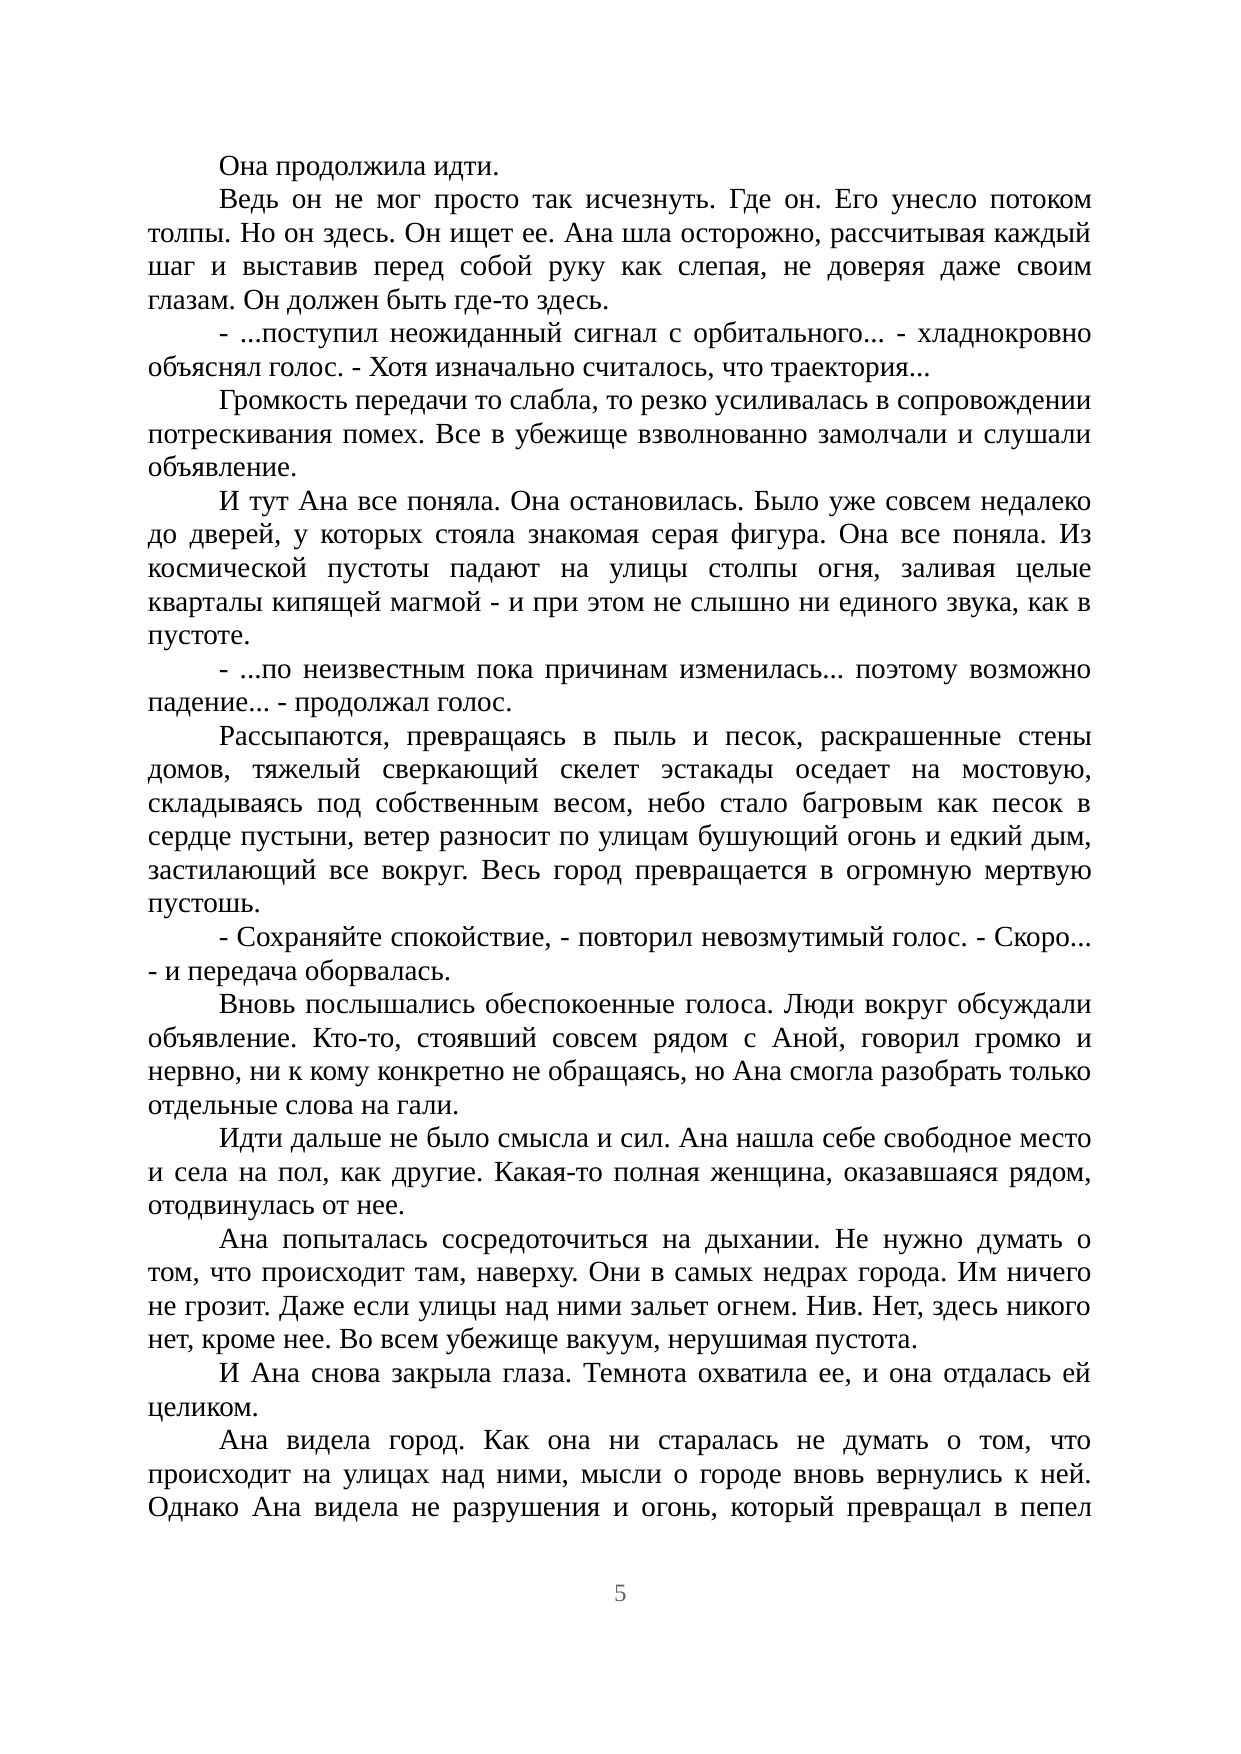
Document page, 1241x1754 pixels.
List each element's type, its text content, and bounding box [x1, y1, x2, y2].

text Идти дальше не было смысла и сил. Ана нашла себе свободное место и села на пол, как другие. Какая-то полная женщина, оказавшаяся рядом, отодвинулась от нее. [148, 1120, 1093, 1221]
text Ведь он не мог просто так исчезнуть. Где он. Его унесло потоком толпы. Но он здесь. Он ищет ее. Ана шла осторожно, рассчитывая каждый шаг и выставив перед собой руку как слепая, не доверяя даже своим глазам. Он должен быть где-то здесь. [148, 181, 1093, 315]
text Вновь послышались обеспокоенные голоса. Люди вокруг обсуждали объявление. Кто-то, стоявший совсем рядом с Аной, говорил громко и нервно, ни к кому конкретно не обращаясь, но Ана смогла разобрать только отдельные слова на гали. [148, 986, 1093, 1120]
text Ана попыталась сосредоточиться на дыхании. Не нужно думать о том, что происходит там, наверху. Они в самых недрах города. Им ничего не грозит. Даже если улицы над ними зальет огнем. Нив. Нет, здесь никого нет, кроме нее. Во всем убежище вакуум, нерушимая пустота. [148, 1221, 1093, 1355]
text Ана видела город. Как она ни старалась не думать о том, что происходит на улицах над ними, мысли о городе вновь вернулись к ней. Однако Ана видела не разрушения и огонь, который превращал в пепел [148, 1422, 1093, 1523]
text И тут Ана все поняла. Она остановилась. Было уже совсем недалеко до дверей, у которых стояла знакомая серая фигура. Она все поняла. Из космической пустоты падают на улицы столпы огня, заливая целые кварталы кипящей магмой - и при этом не слышно ни единого звука, как в пустоте. [148, 483, 1093, 651]
text Она продолжила идти. [148, 148, 1093, 181]
text Громкость передачи то слабла, то резко усиливалась в сопровождении потрескивания помех. Все в убежище взволнованно замолчали и слушали объявление. [148, 382, 1093, 483]
text - ...по неизвестным пока причинам изменилась... поэтому возможно падение... - продолжал голос. [148, 651, 1093, 718]
text Рассыпаются, превращаясь в пыль и песок, раскрашенные стены домов, тяжелый сверкающий скелет эстакады оседает на мостовую, складываясь под собственным весом, небо стало багровым как песок в сердце пустыни, ветер разносит по улицам бушующий огонь и едкий дым, застилающий все вокруг. Весь город превращается в огромную мертвую пустошь. [148, 718, 1093, 919]
text И Ана снова закрыла глаза. Темнота охватила ее, и она отдалась ей целиком. [148, 1355, 1093, 1422]
text - Сохраняйте спокойствие, - повторил невозмутимый голос. - Скоро... - и передача оборвалась. [148, 919, 1093, 986]
text - ...поступил неожиданный сигнал с орбитального... - хладнокровно объяснял голос. - Хотя изначально считалось, что траектория... [148, 315, 1093, 382]
